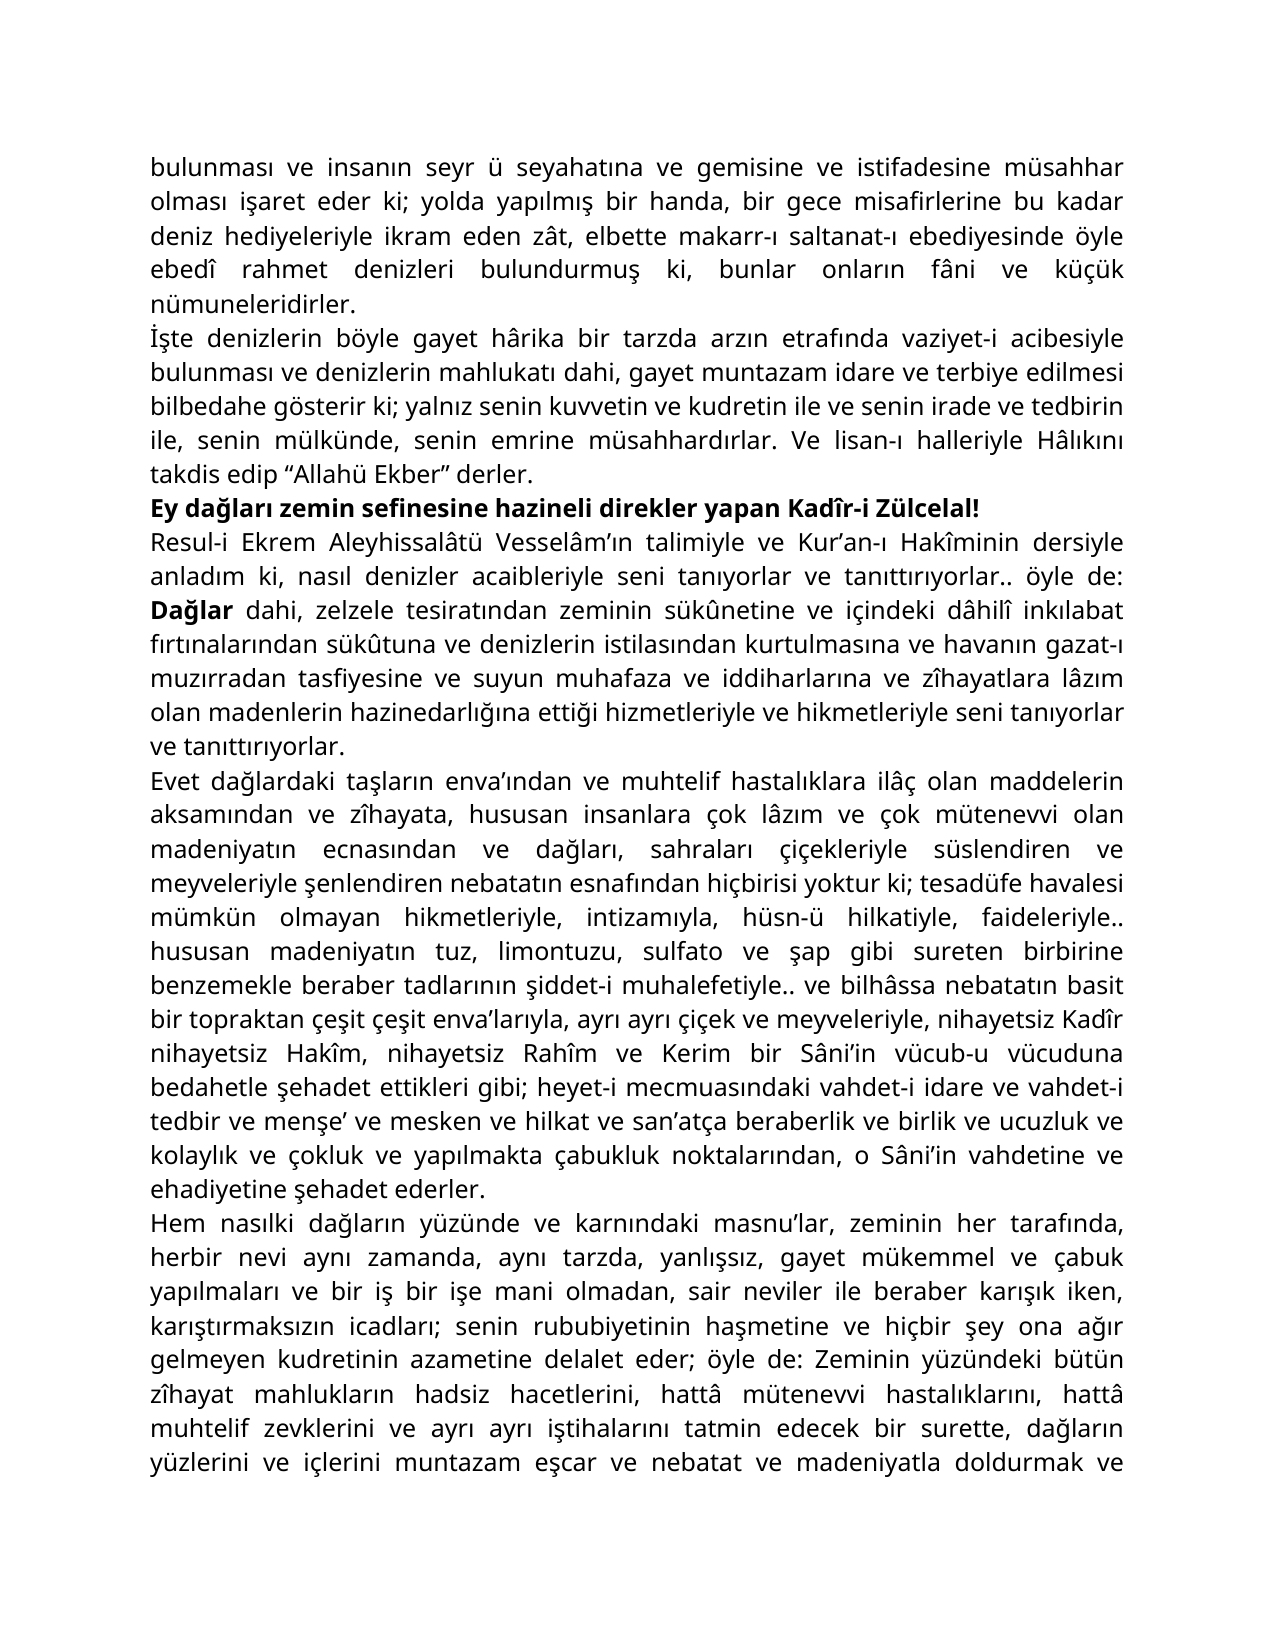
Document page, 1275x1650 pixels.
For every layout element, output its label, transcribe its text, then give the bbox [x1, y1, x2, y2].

text bulunması ve insanın seyr ü seyahatına ve gemisine ve istifadesine müsahhar olması işaret eder ki; yolda yapılmış bir handa, bir gece misafirlerine bu kadar deniz hediyeleriyle ikram eden zât, elbette makarr-ı saltanat-ı ebediyesinde öyle ebedî rahmet denizleri bulundurmuş ki, bunlar onların fâni ve küçük nümuneleridirler. [150, 150, 1125, 320]
text Ey dağları zemin sefinesine hazineli direkler yapan Kadîr-i Zülcelal! [150, 491, 1125, 525]
text İşte denizlerin böyle gayet hârika bir tarzda arzın etrafında vaziyet-i acibesiyle bulunması ve denizlerin mahlukatı dahi, gayet muntazam idare ve terbiye edilmesi bilbedahe gösterir ki; yalnız senin kuvvetin ve kudretin ile ve senin irade ve tedbirin ile, senin mülkünde, senin emrine müsahhardırlar. Ve lisan-ı halleriyle Hâlıkını takdis edip “Allahü Ekber” derler. [150, 320, 1125, 491]
text Hem nasılki dağların yüzünde ve karnındaki masnu’lar, zeminin her tarafında, herbir nevi aynı zamanda, aynı tarzda, yanlışsız, gayet mükemmel ve çabuk yapılmaları ve bir iş bir işe mani olmadan, sair neviler ile beraber karışık iken, karıştırmaksızın icadları; senin rububiyetinin haşmetine ve hiçbir şey ona ağır gelmeyen kudretinin azametine delalet eder; öyle de: Zeminin yüzündeki bütün zîhayat mahlukların hadsiz hacetlerini, hattâ mütenevvi hastalıklarını, hattâ muhtelif zevklerini ve ayrı ayrı iştihalarını tatmin edecek bir surette, dağların yüzlerini ve içlerini muntazam eşcar ve nebatat ve madeniyatla doldurmak ve [150, 1206, 1125, 1478]
text Evet dağlardaki taşların enva’ından ve muhtelif hastalıklara ilâç olan maddelerin aksamından ve zîhayata, hususan insanlara çok lâzım ve çok mütenevvi olan madeniyatın ecnasından ve dağları, sahraları çiçekleriyle süslendiren ve meyveleriyle şenlendiren nebatatın esnafından hiçbirisi yoktur ki; tesadüfe havalesi mümkün olmayan hikmetleriyle, intizamıyla, hüsn-ü hilkatiyle, faideleriyle.. hususan madeniyatın tuz, limontuzu, sulfato ve şap gibi sureten birbirine benzemekle beraber tadlarının şiddet-i muhalefetiyle.. ve bilhâssa nebatatın basit bir topraktan çeşit çeşit enva’larıyla, ayrı ayrı çiçek ve meyveleriyle, nihayetsiz Kadîr nihayetsiz Hakîm, nihayetsiz Rahîm ve Kerim bir Sâni’in vücub-u vücuduna bedahetle şehadet ettikleri gibi; heyet-i mecmuasındaki vahdet-i idare ve vahdet-i tedbir ve menşe’ ve mesken ve hilkat ve san’atça beraberlik ve birlik ve ucuzluk ve kolaylık ve çokluk ve yapılmakta çabukluk noktalarından, o Sâni’in vahdetine ve ehadiyetine şehadet ederler. [150, 763, 1125, 1206]
text Resul-i Ekrem Aleyhissalâtü Vesselâm’ın talimiyle ve Kur’an-ı Hakîminin dersiyle anladım ki, nasıl denizler acaibleriyle seni tanıyorlar ve tanıttırıyorlar.. öyle de: Dağlar dahi, zelzele tesiratından zeminin sükûnetine ve içindeki dâhilî inkılabat fırtınalarından sükûtuna ve denizlerin istilasından kurtulmasına ve havanın gazat-ı muzırradan tasfiyesine ve suyun muhafaza ve iddiharlarına ve zîhayatlara lâzım olan madenlerin hazinedarlığına ettiği hizmetleriyle ve hikmetleriyle seni tanıyorlar ve tanıttırıyorlar. [150, 525, 1125, 763]
